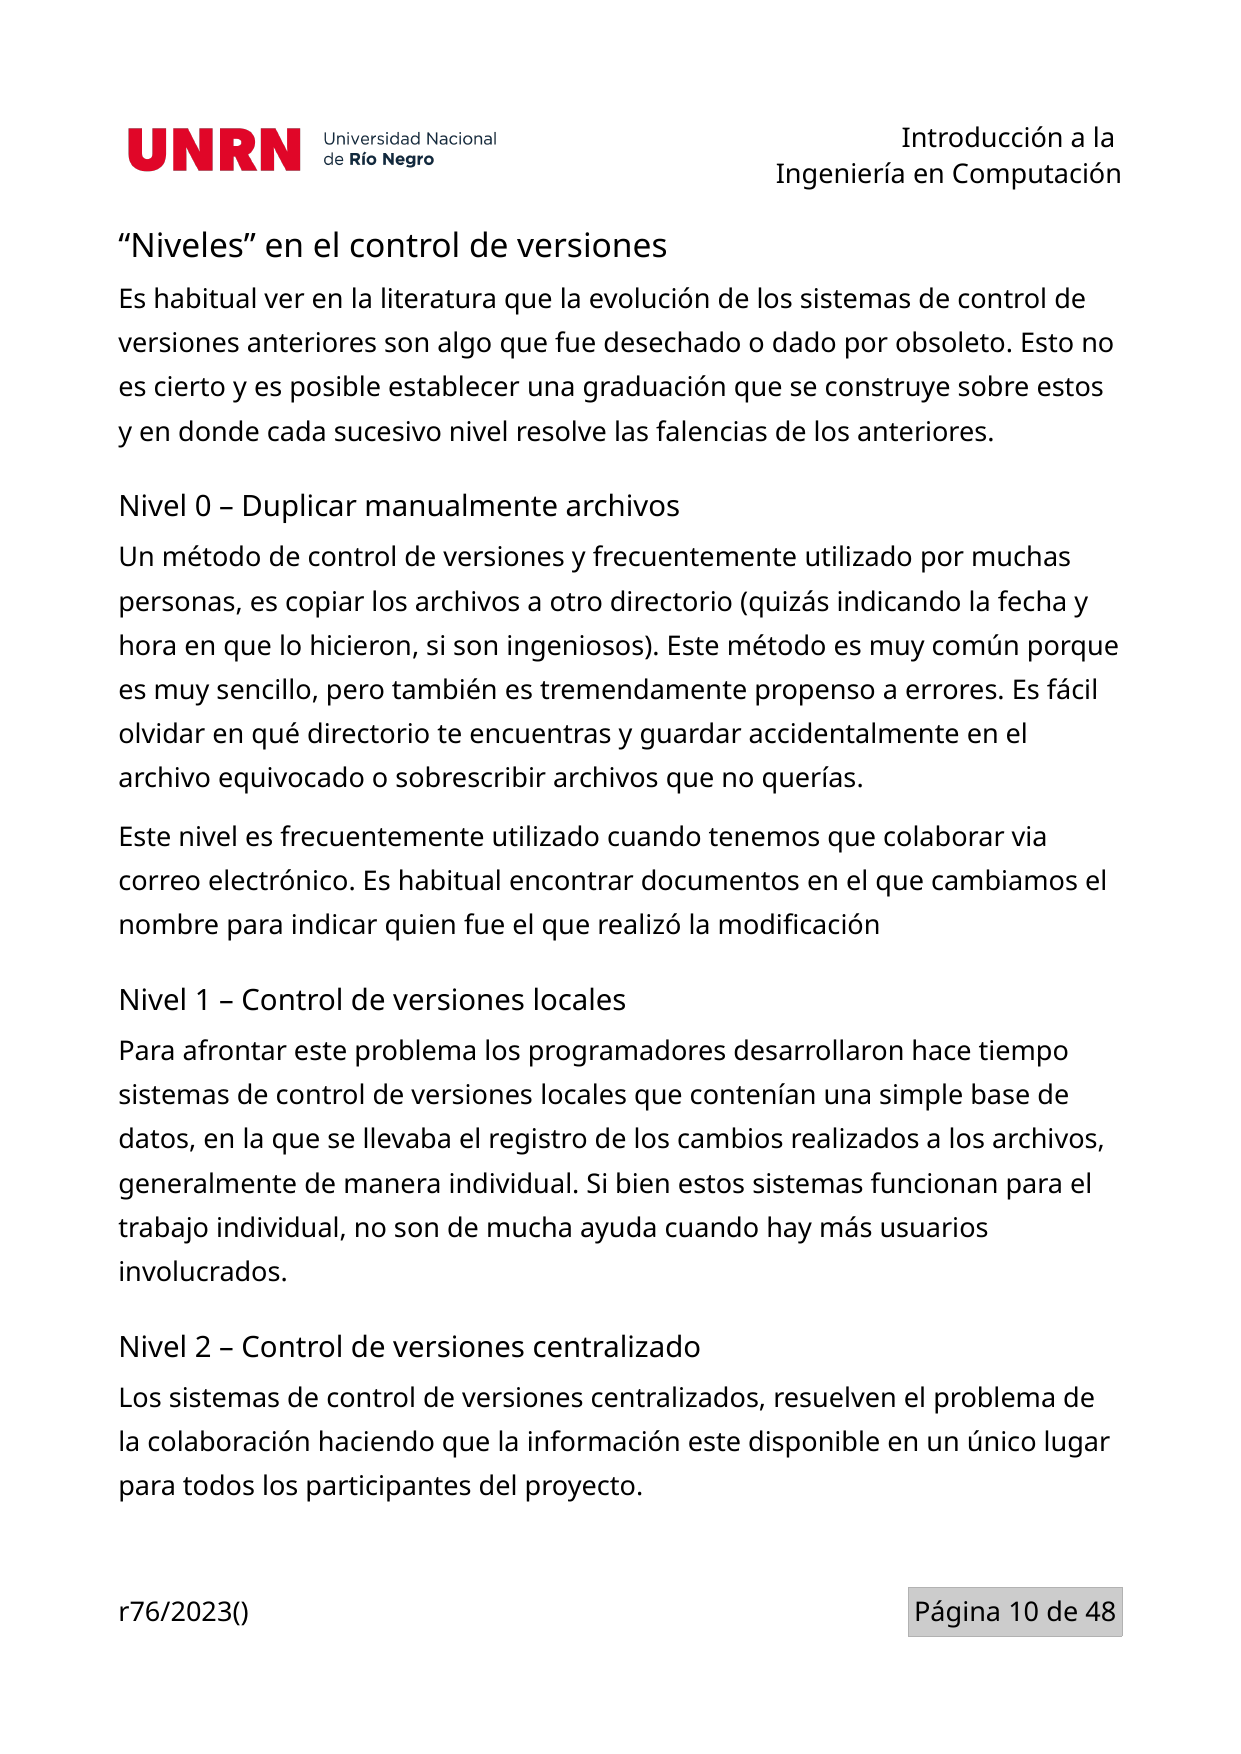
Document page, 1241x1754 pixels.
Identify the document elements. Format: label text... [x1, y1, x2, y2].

subtitle “Niveles” en el control de versiones [118, 221, 1122, 267]
text Es habitual ver en la literatura que la evolución de los sistemas de control de versiones anteriores son algo que fue desechado o dado por obsoleto. Esto no es cierto y es posible establecer una graduación que se construye sobre estos y en donde cada sucesivo nivel resolve las falencias de los anteriores. [118, 279, 1122, 449]
text Este nivel es frecuentemente utilizado cuando tenemos que colaborar via correo electrónico. Es habitual encontrar documentos en el que cambiamos el nombre para indicar quien fue el que realizó la modificación [118, 817, 1122, 943]
picture [118, 118, 505, 180]
text Un método de control de versiones y frecuentemente utilizado por muchas personas, es copiar los archivos a otro directorio (quizás indicando la fecha y hora en que lo hicieron, si son ingeniosos). Este método es muy común porque es muy sencillo, pero también es tremendamente propenso a errores. Es fácil olvidar en qué directorio te encuentras y guardar accidentalmente en el archivo equivocado o sobrescribir archivos que no querías. [118, 538, 1122, 796]
text Para afrontar este problema los programadores desarrollaron hace tiempo sistemas de control de versiones locales que contenían una simple base de datos, en la que se llevaba el registro de los cambios realizados a los archivos, generalmente de manera individual. Si bien estos sistemas funcionan para el trabajo individual, no son de mucha ayuda cuando hay más usuarios involucrados. [118, 1032, 1122, 1289]
text Los sistemas de control de versiones centralizados, resuelven el problema de la colaboración haciendo que la información este disponible en un único lugar para todos los participantes del proyecto. [118, 1378, 1122, 1503]
subtitle Nivel 2 – Control de versiones centralizado [118, 1326, 1122, 1366]
subtitle Nivel 1 – Control de versiones locales [118, 979, 1122, 1019]
subtitle Nivel 0 – Duplicar manualmente archivos [118, 485, 1122, 525]
